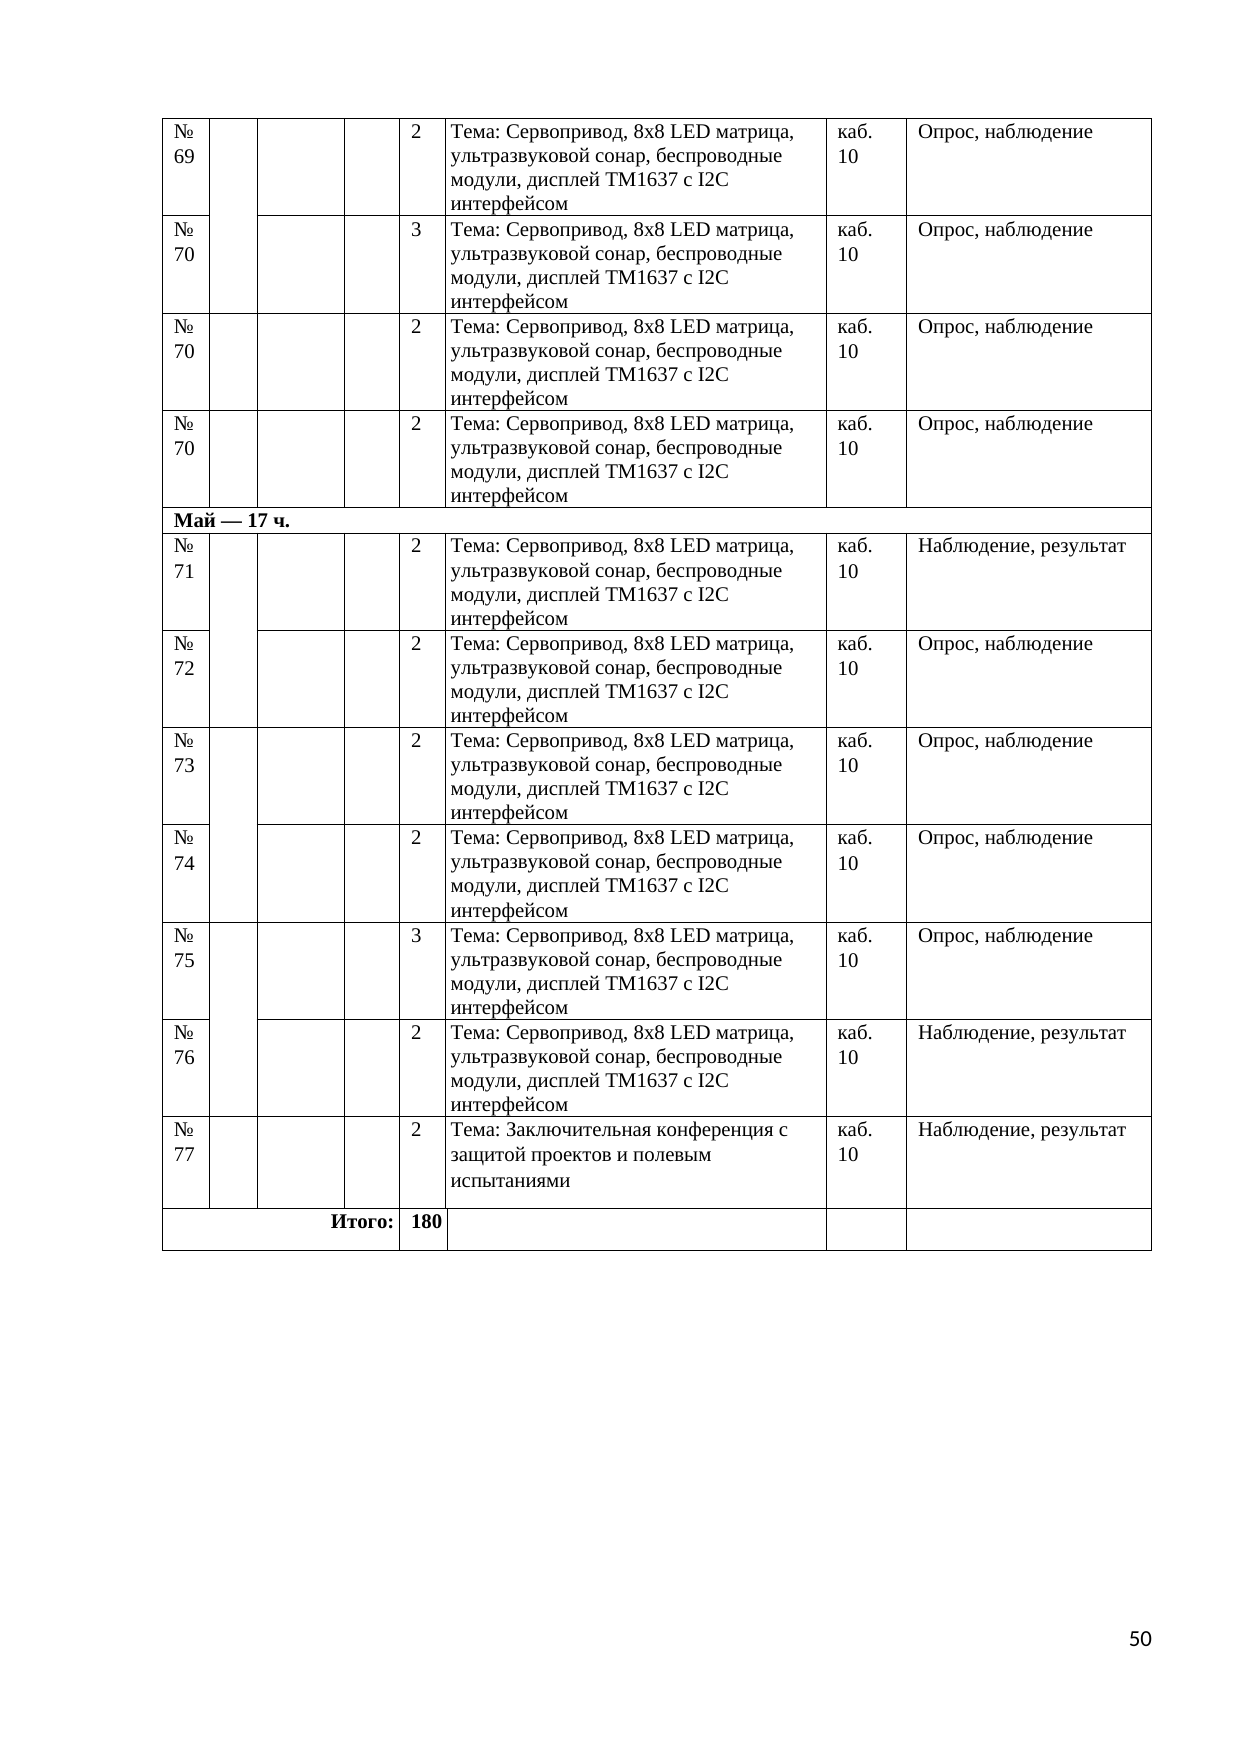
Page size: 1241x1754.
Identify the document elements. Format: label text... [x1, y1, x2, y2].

table_cell №77 [163, 1117, 209, 1208]
table_cell каб. 10 [827, 411, 906, 507]
table_cell №74 [163, 825, 209, 922]
table_cell Тема: Сервопривод, 8х8 LED матрица, ультразвуковой сонар, беспроводные модули, дисплей TM1637 с I2C интерфейсом [446, 825, 826, 922]
table_cell Наблюдение, результат [907, 534, 1151, 630]
table_cell 2 [400, 534, 445, 630]
table_cell [258, 923, 344, 1019]
table_cell №70 [163, 411, 209, 507]
table_cell [258, 825, 344, 922]
table_cell [258, 119, 344, 215]
table_cell [345, 534, 399, 630]
table_cell [345, 631, 399, 727]
table_cell Тема: Сервопривод, 8х8 LED матрица, ультразвуковой сонар, беспроводные модули, дисплей TM1637 с I2C интерфейсом [446, 631, 826, 727]
table_cell 2 [400, 728, 445, 824]
table_cell [258, 631, 344, 727]
table_cell 2 [400, 631, 445, 727]
table_cell Опрос, наблюдение [907, 923, 1151, 1019]
table_cell №70 [163, 314, 209, 410]
table_cell [345, 1117, 399, 1208]
table_cell Тема: Сервопривод, 8х8 LED матрица, ультразвуковой сонар, беспроводные модули, дисплей TM1637 с I2C интерфейсом [446, 923, 826, 1019]
table_cell Тема: Сервопривод, 8х8 LED матрица, ультразвуковой сонар, беспроводные модули, дисплей TM1637 с I2C интерфейсом [446, 411, 826, 507]
table_cell №69 [163, 119, 209, 215]
table_cell [345, 728, 399, 824]
table_cell [258, 216, 344, 313]
table_cell Опрос, наблюдение [907, 411, 1151, 507]
table_cell №76 [163, 1020, 209, 1116]
table_cell Тема: Сервопривод, 8х8 LED матрица, ультразвуковой сонар, беспроводные модули, дисплей TM1637 с I2C интерфейсом [446, 216, 826, 313]
table_cell [210, 314, 257, 410]
table_cell Тема: Сервопривод, 8х8 LED матрица, ультразвуковой сонар, беспроводные модули, дисплей TM1637 с I2C интерфейсом [446, 534, 826, 630]
table_cell [258, 314, 344, 410]
table_cell [345, 119, 399, 215]
table_cell каб. 10 [827, 728, 906, 824]
table_cell [345, 411, 399, 507]
table_cell №72 [163, 631, 209, 727]
table_cell [210, 728, 257, 922]
table_cell [258, 411, 344, 507]
table_cell 2 [400, 825, 445, 922]
table_cell [345, 825, 399, 922]
table_cell 3 [400, 923, 445, 1019]
table_cell каб. 10 [827, 119, 906, 215]
table_cell Тема: Сервопривод, 8х8 LED матрица, ультразвуковой сонар, беспроводные модули, дисплей TM1637 с I2C интерфейсом [446, 1020, 826, 1116]
table_cell [258, 1020, 344, 1116]
table_cell каб. 10 [827, 631, 906, 727]
table_cell [210, 923, 257, 1116]
table_cell Тема: Сервопривод, 8х8 LED матрица, ультразвуковой сонар, беспроводные модули, дисплей TM1637 с I2C интерфейсом [446, 728, 826, 824]
table_cell Итого: [163, 1209, 399, 1250]
table_cell Тема: Сервопривод, 8х8 LED матрица, ультразвуковой сонар, беспроводные модули, дисплей TM1637 с I2C интерфейсом [446, 314, 826, 410]
table_cell каб. 10 [827, 1020, 906, 1116]
table_cell 2 [400, 314, 445, 410]
table_cell [448, 1209, 826, 1250]
table_cell [345, 1020, 399, 1116]
table_cell 2 [400, 1020, 445, 1116]
table_cell №73 [163, 728, 209, 824]
table_cell 3 [400, 216, 445, 313]
table_cell 2 [400, 1117, 445, 1208]
table_cell Наблюдение, результат [907, 1020, 1151, 1116]
table_cell Опрос, наблюдение [907, 825, 1151, 922]
table_cell каб. 10 [827, 825, 906, 922]
table_cell №70 [163, 216, 209, 313]
table_cell каб. 10 [827, 1117, 906, 1208]
table_cell [345, 923, 399, 1019]
table_cell Опрос, наблюдение [907, 119, 1151, 215]
table_cell [827, 1209, 906, 1250]
table_cell 2 [400, 411, 445, 507]
table_cell №71 [163, 534, 209, 630]
table_cell Май — 17 ч. [163, 508, 1151, 532]
table_cell Опрос, наблюдение [907, 216, 1151, 313]
table_cell 2 [400, 119, 445, 215]
table_cell Опрос, наблюдение [907, 314, 1151, 410]
table_cell Тема: Заключительная конференция с защитой проектов и полевым испытаниями [446, 1117, 826, 1208]
table_cell Тема: Сервопривод, 8х8 LED матрица, ультразвуковой сонар, беспроводные модули, дисплей TM1637 с I2C интерфейсом [446, 119, 826, 215]
table_cell №75 [163, 923, 209, 1019]
table_cell каб. 10 [827, 314, 906, 410]
table_cell Наблюдение, результат [907, 1117, 1151, 1208]
table_cell [258, 534, 344, 630]
table_cell [210, 534, 257, 727]
table_cell [210, 411, 257, 507]
table_cell каб. 10 [827, 923, 906, 1019]
table_cell [345, 216, 399, 313]
table_cell [907, 1209, 1151, 1250]
table_cell 180 [400, 1209, 447, 1250]
table_cell [258, 1117, 344, 1208]
table_cell [210, 119, 257, 313]
table_cell каб. 10 [827, 534, 906, 630]
table_cell [258, 728, 344, 824]
table_cell каб. 10 [827, 216, 906, 313]
table_cell Опрос, наблюдение [907, 631, 1151, 727]
table_cell Опрос, наблюдение [907, 728, 1151, 824]
table_cell [345, 314, 399, 410]
table_cell [210, 1117, 257, 1208]
